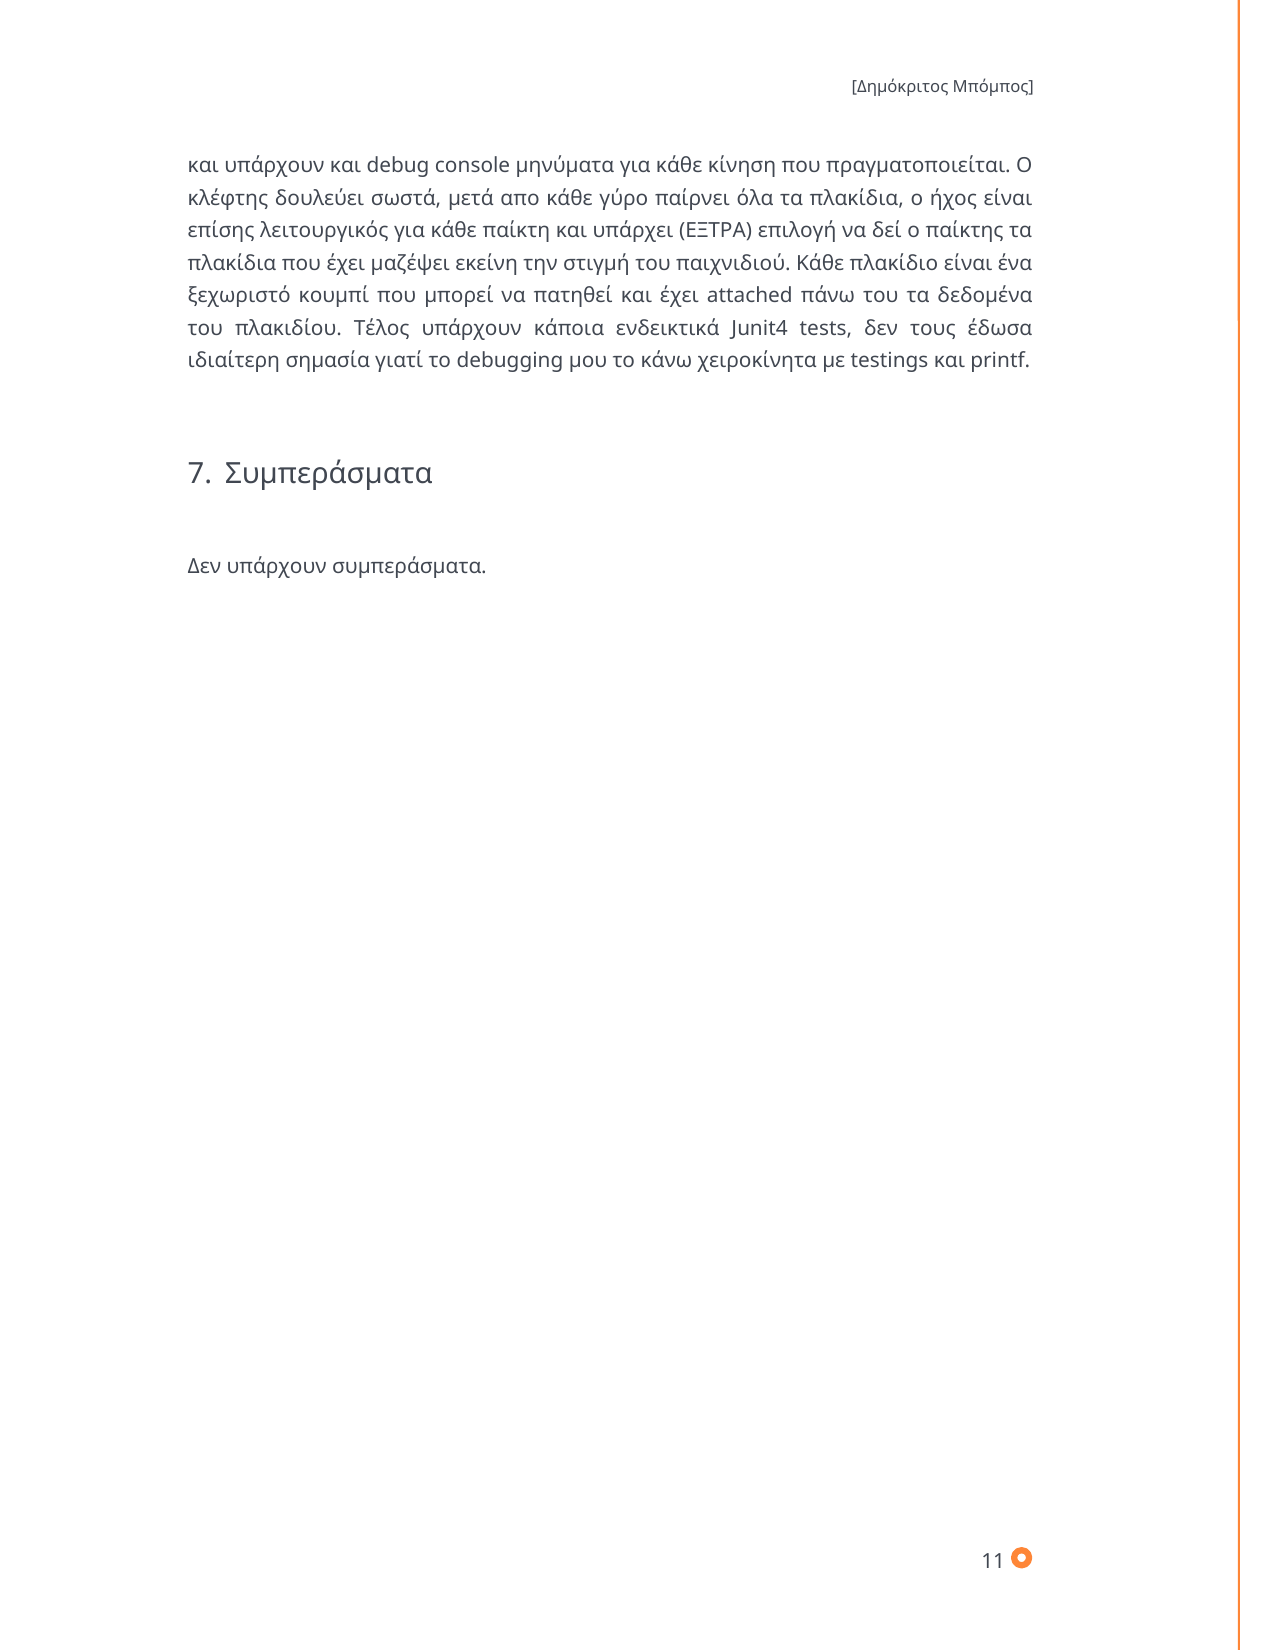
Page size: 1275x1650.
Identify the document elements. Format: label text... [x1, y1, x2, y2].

text και υπάρχουν και debug console μηνύματα για κάθε κίνηση που πραγματοποιείται. Ο κλέφτης δουλεύει σωστά, μετά απο κάθε γύρο παίρνει όλα τα πλακίδια, ο ήχος είναι επίσης λειτουργικός για κάθε παίκτη και υπάρχει (ΕΞΤΡΑ) επιλογή να δεί ο παίκτης τα πλακίδια που έχει μαζέψει εκείνη την στιγμή του παιχνιδιού. Κάθε πλακίδιο είναι ένα ξεχωριστό κουμπί που μπορεί να πατηθεί και έχει attached πάνω του τα δεδομένα του πλακιδίου. Τέλος υπάρχουν κάποια ενδεικτικά Junit4 tests, δεν τους έδωσα ιδιαίτερη σημασία γιατί το debugging μου το κάνω χειροκίνητα με testings και printf. [187, 150, 1034, 374]
text Δεν υπάρχουν συμπεράσματα. [187, 552, 1034, 580]
subtitle Συμπεράσματα [187, 452, 1034, 492]
